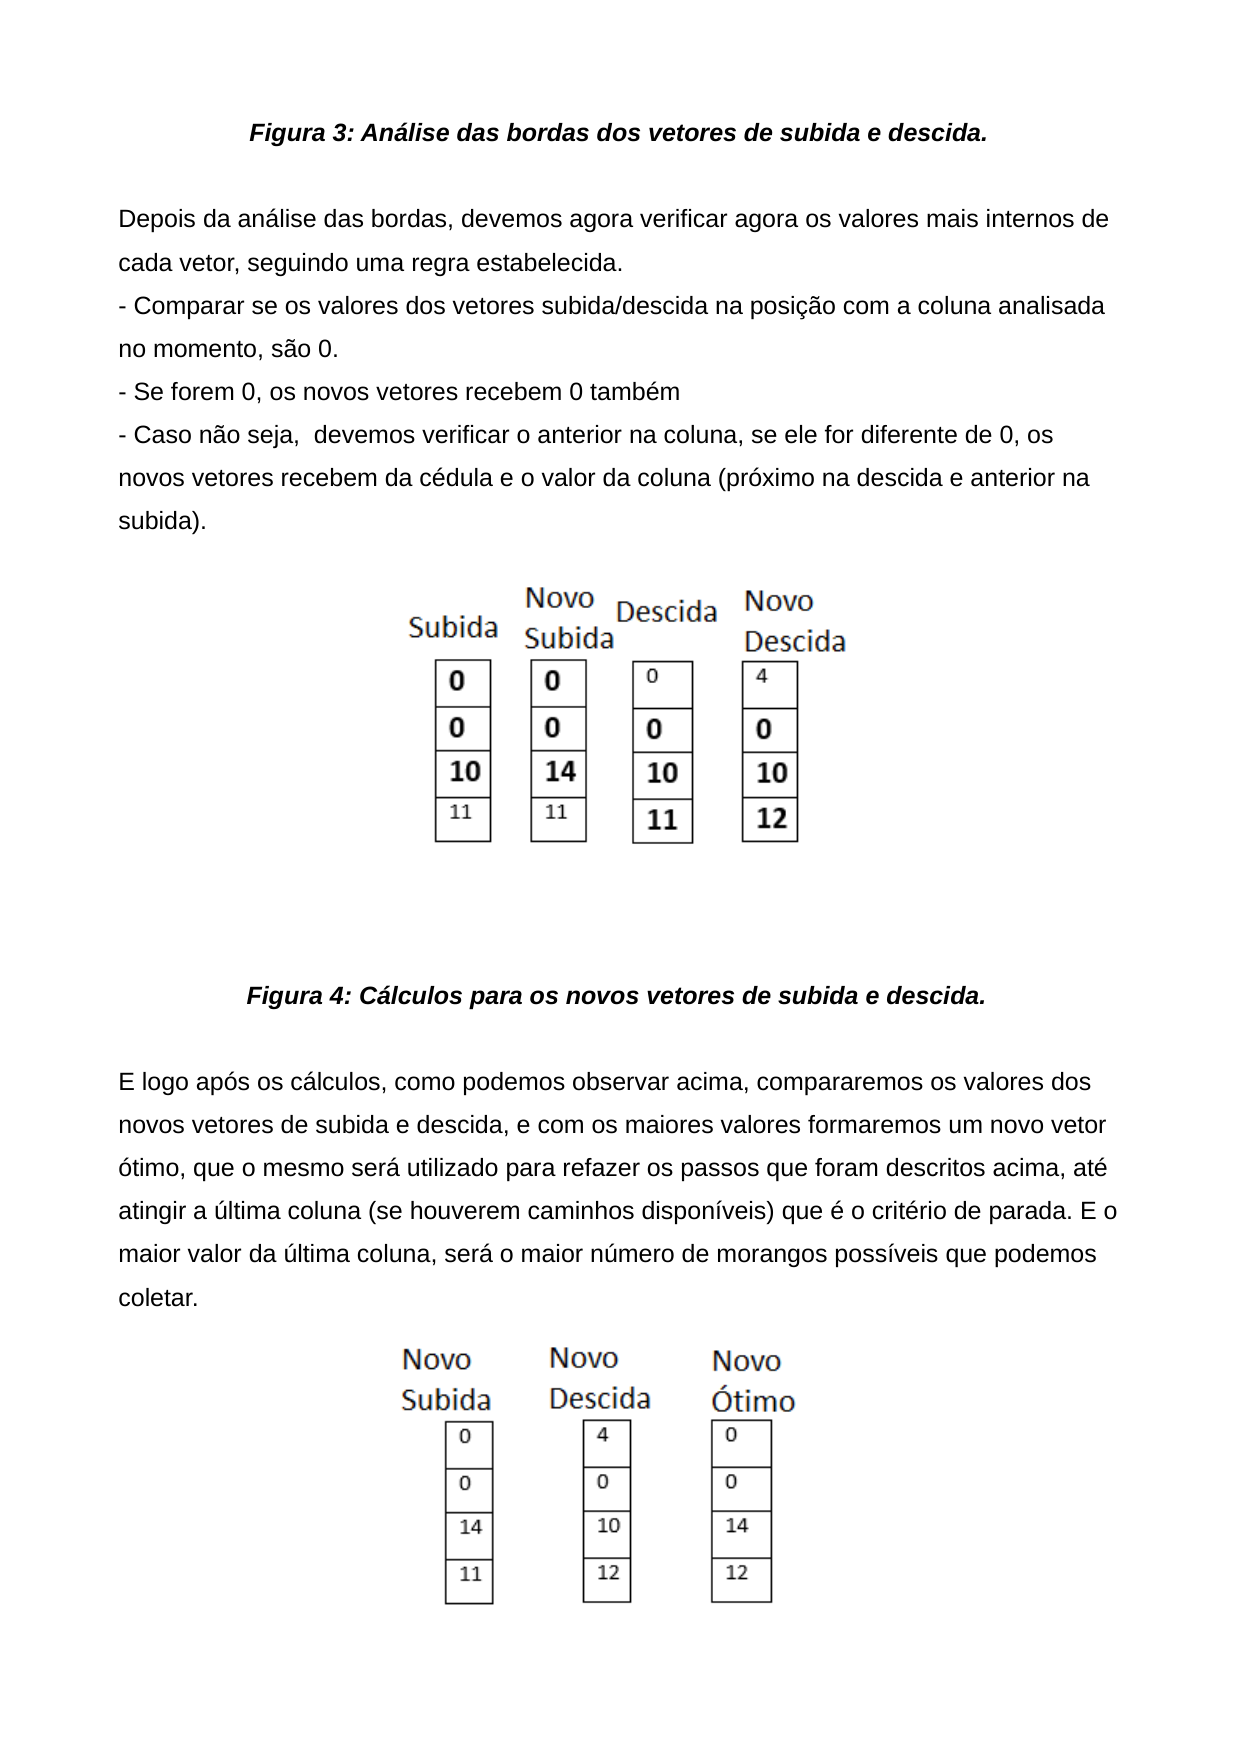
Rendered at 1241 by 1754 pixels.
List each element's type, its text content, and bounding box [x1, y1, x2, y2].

text - Caso não seja, devemos verificar o anterior na coluna, se ele for diferente de 0, os novos vetores recebem da cédula e o valor da coluna (próximo na descida e anterior na subida). [118, 420, 1122, 535]
text Figura 3: Análise das bordas dos vetores de subida e descida. [118, 118, 1122, 147]
picture [371, 572, 869, 930]
text - Comparar se os valores dos vetores subida/descida na posição com a coluna analisada no momento, são 0. [118, 291, 1122, 362]
text Figura 4: Cálculos para os novos vetores de subida e descida. [118, 981, 1122, 1009]
text - Se forem 0, os novos vetores recebem 0 também [118, 377, 1122, 406]
text E logo após os cálculos, como podemos observar acima, compararemos os valores dos novos vetores de subida e descida, e com os maiores valores formaremos um novo vetor ótimo, que o mesmo será utilizado para refazer os passos que foram descritos acima, até atingir a última coluna (se houverem caminhos disponíveis) que é o critério de parada. E o maior valor da última coluna, será o maior número de morangos possíveis que podemos coletar. [118, 1067, 1122, 1311]
picture [367, 1332, 857, 1694]
text Depois da análise das bordas, devemos agora verificar agora os valores mais internos de cada vetor, seguindo uma regra estabelecida. [118, 204, 1122, 276]
